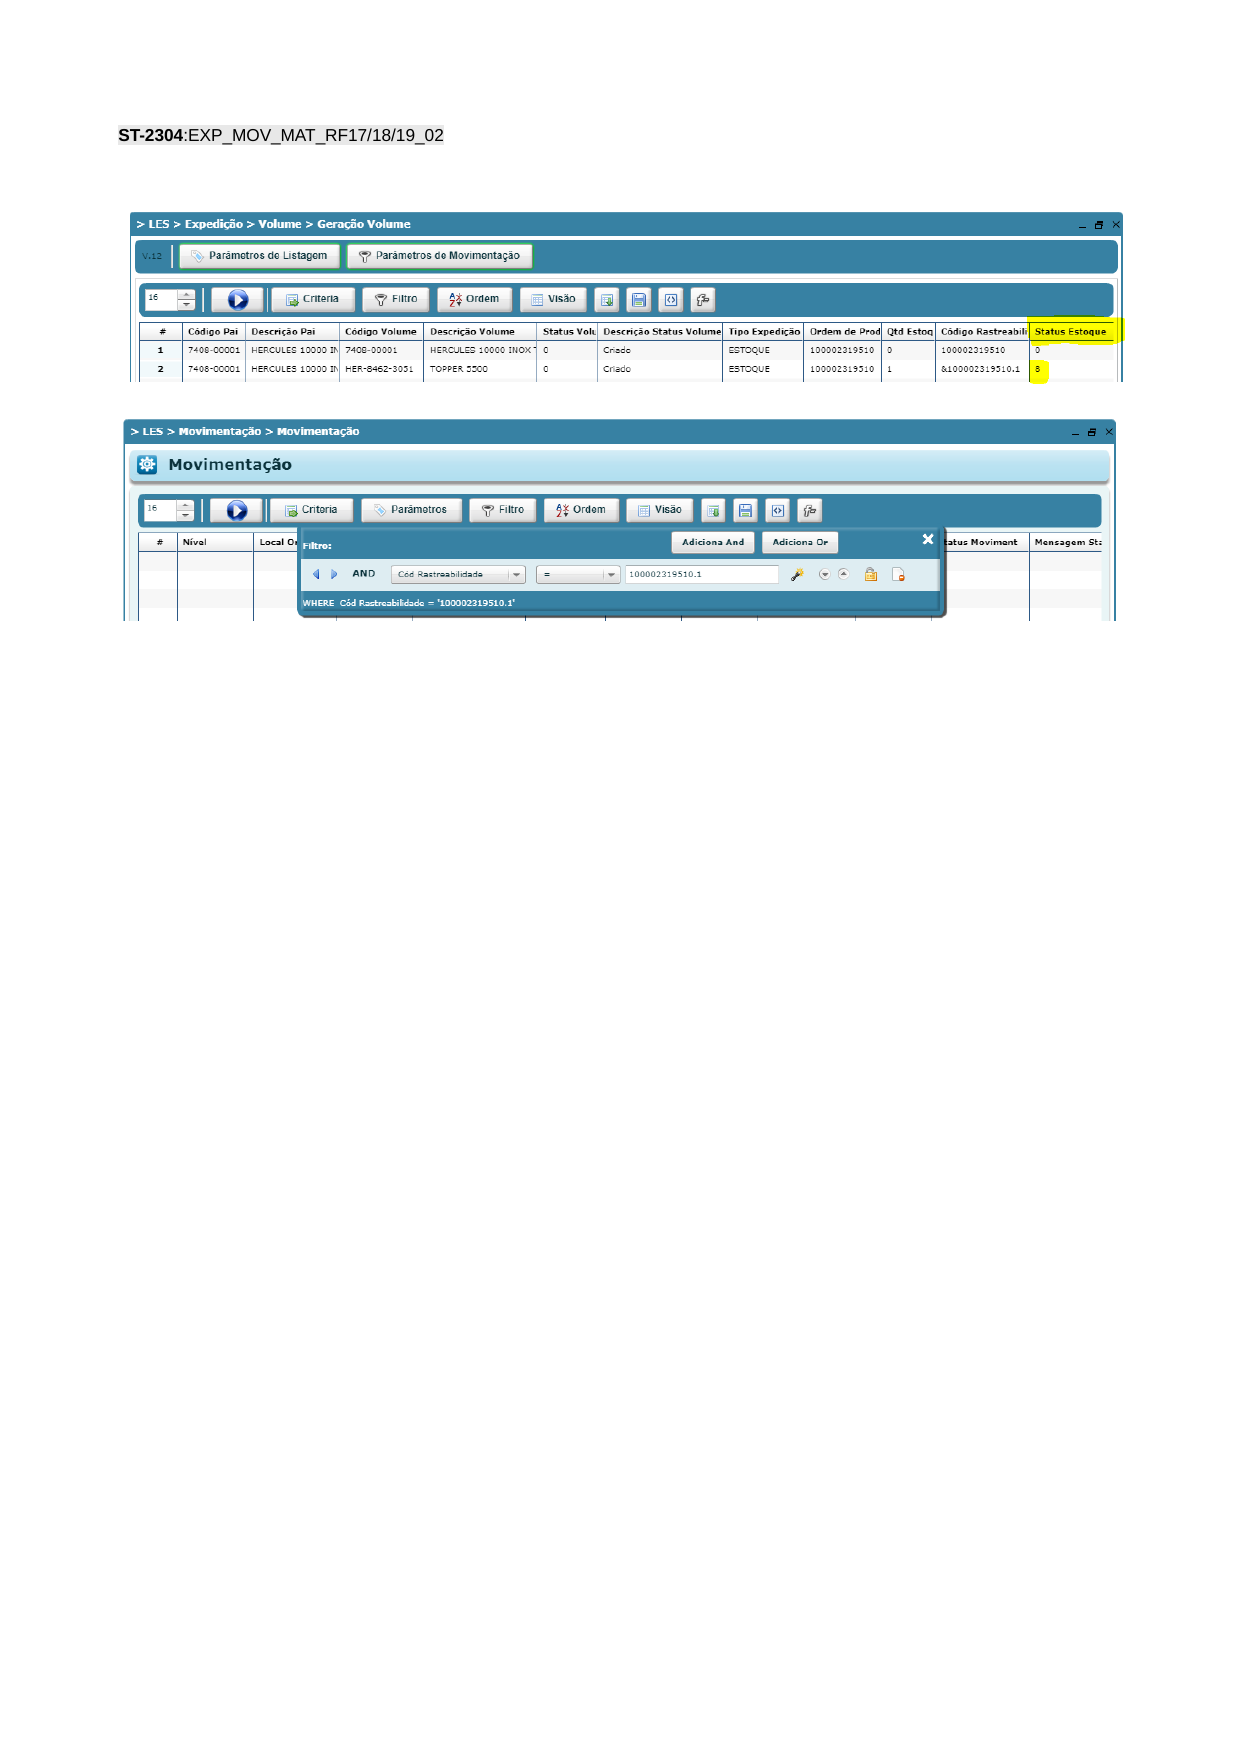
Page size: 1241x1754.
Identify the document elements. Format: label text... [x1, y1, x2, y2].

picture [126, 207, 1130, 384]
picture [118, 412, 1123, 621]
text ST-2304:EXP_MOV_MAT_RF17/18/19_02 [118, 118, 1122, 147]
